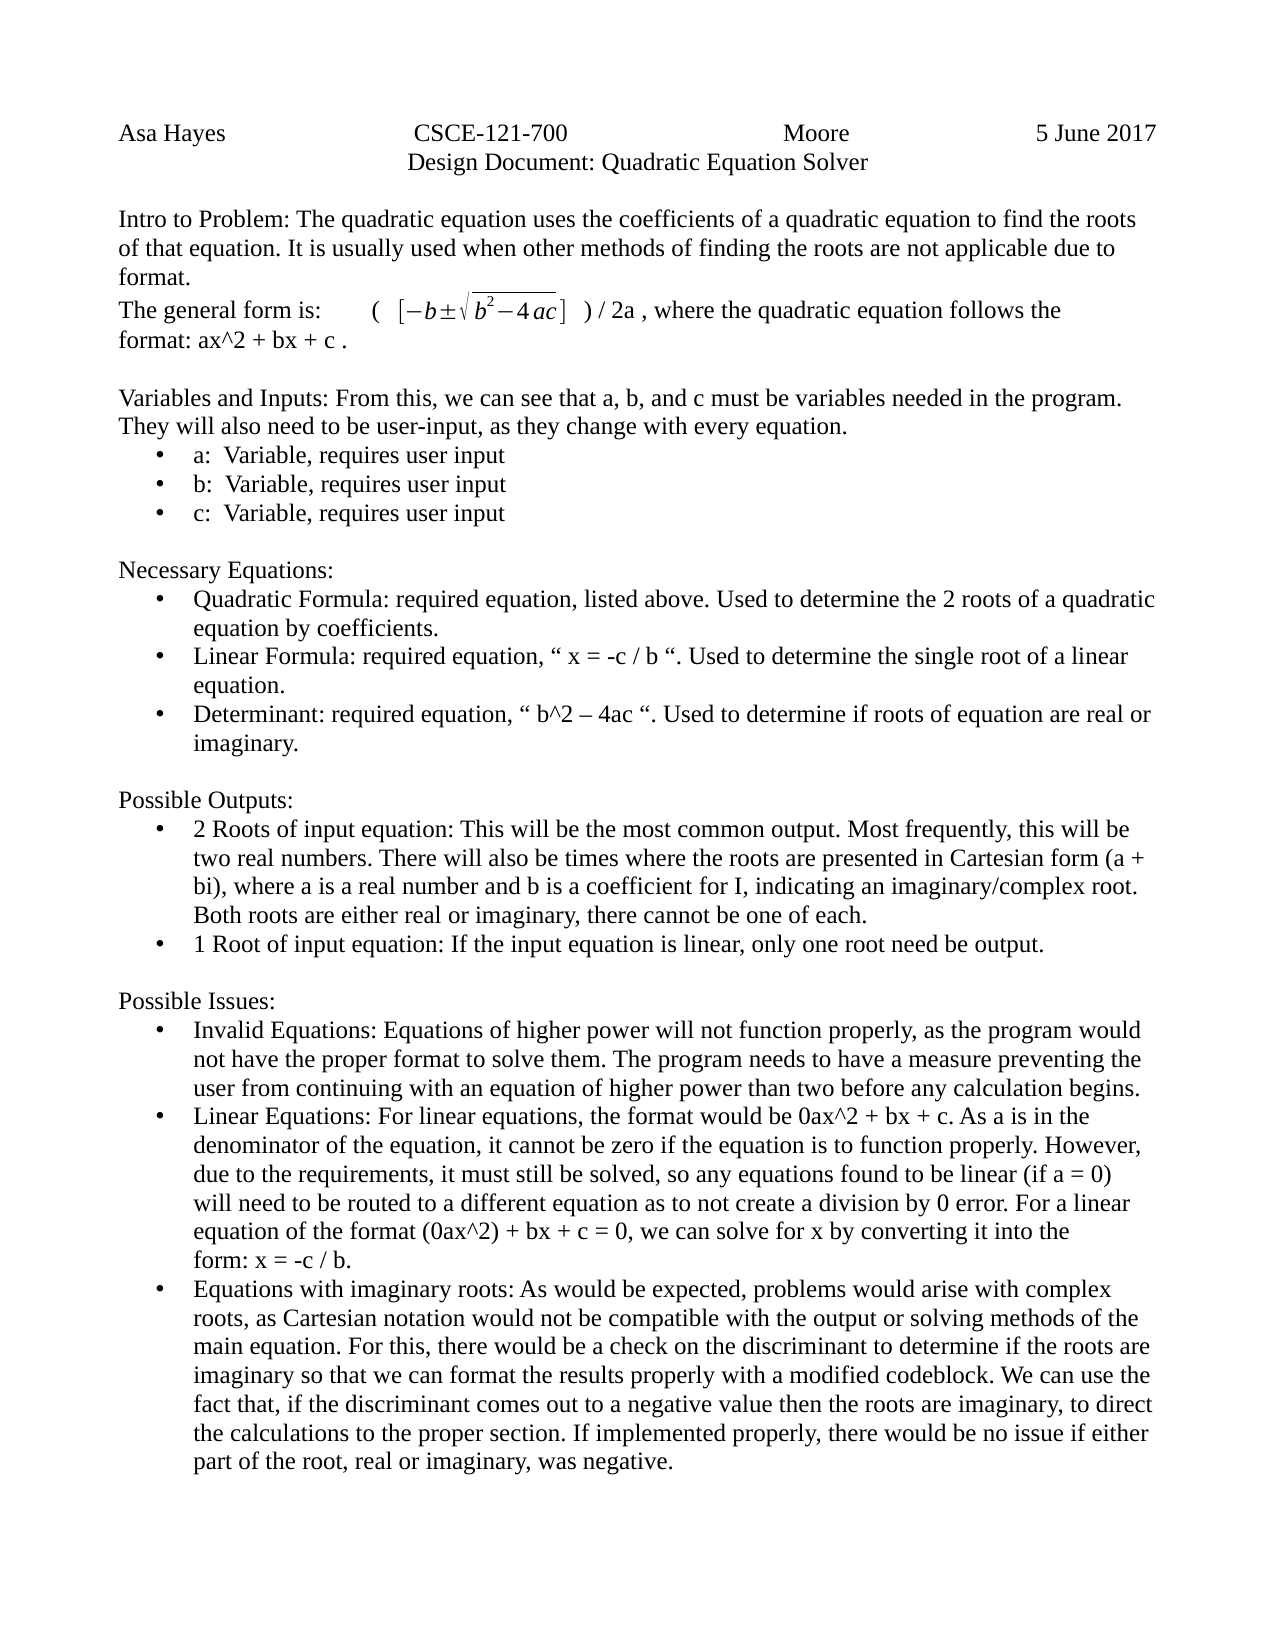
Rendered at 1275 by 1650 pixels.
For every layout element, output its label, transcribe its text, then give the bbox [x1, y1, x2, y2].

list Equations with imaginary roots: As would be expected, problems would arise with complex roots, as Cartesian notation would not be compatible with the output or solving methods of the main equation. For this, there would be a check on the discriminant to determine if the roots are imaginary so that we can format the results properly with a modified codeblock. We can use the fact that, if the discriminant comes out to a negative value then the roots are imaginary, to direct the calculations to the proper section. If implemented properly, there would be no issue if either part of the root, real or imaginary, was negative. [156, 1274, 1157, 1475]
list 1 Root of input equation: If the input equation is linear, only one root need be output. [156, 929, 1157, 958]
text Variables and Inputs: From this, we can see that a, b, and c must be variables needed in the program. They will also need to be user-input, as they change with every equation. [118, 383, 1157, 440]
text The general form is: () / 2a , where the quadratic equation follows the format: ax^2 + bx + c . [118, 291, 1157, 354]
list 2 Roots of input equation: This will be the most common output. Most frequently, this will be two real numbers. There will also be times where the roots are presented in Cartesian form (a + bi), where a is a real number and b is a coefficient for I, indicating an imaginary/complex root. Both roots are either real or imaginary, there cannot be one of each. [156, 814, 1157, 929]
text Necessary Equations: [118, 555, 1157, 584]
list Invalid Equations: Equations of higher power will not function properly, as the program would not have the proper format to solve them. The program needs to have a measure preventing the user from continuing with an equation of higher power than two before any calculation begins. [156, 1015, 1157, 1101]
text Design Document: Quadratic Equation Solver [118, 147, 1157, 176]
list Linear Formula: required equation, “ x = -c / b “. Used to determine the single root of a linear equation. [156, 641, 1157, 699]
list c: Variable, requires user input [156, 498, 1157, 526]
text Asa Hayes CSCE-121-700 Moore 5 June 2017 [118, 118, 1157, 147]
text Possible Issues: [118, 986, 1157, 1015]
list a: Variable, requires user input [156, 440, 1157, 469]
list b: Variable, requires user input [156, 469, 1157, 498]
list Determinant: required equation, “ b^2 – 4ac “. Used to determine if roots of equation are real or imaginary. [156, 699, 1157, 756]
list Linear Equations: For linear equations, the format would be 0ax^2 + bx + c. As a is in the denominator of the equation, it cannot be zero if the equation is to function properly. However, due to the requirements, it must still be solved, so any equations found to be linear (if a = 0) will need to be routed to a different equation as to not create a division by 0 error. For a linear equation of the format (0ax^2) + bx + c = 0, we can solve for x by converting it into the form: x = -c / b. [156, 1101, 1157, 1274]
text Intro to Problem: The quadratic equation uses the coefficients of a quadratic equation to find the roots of that equation. It is usually used when other methods of finding the roots are not applicable due to format. [118, 204, 1157, 291]
list Quadratic Formula: required equation, listed above. Used to determine the 2 roots of a quadratic equation by coefficients. [156, 584, 1157, 641]
text Possible Outputs: [118, 785, 1157, 814]
